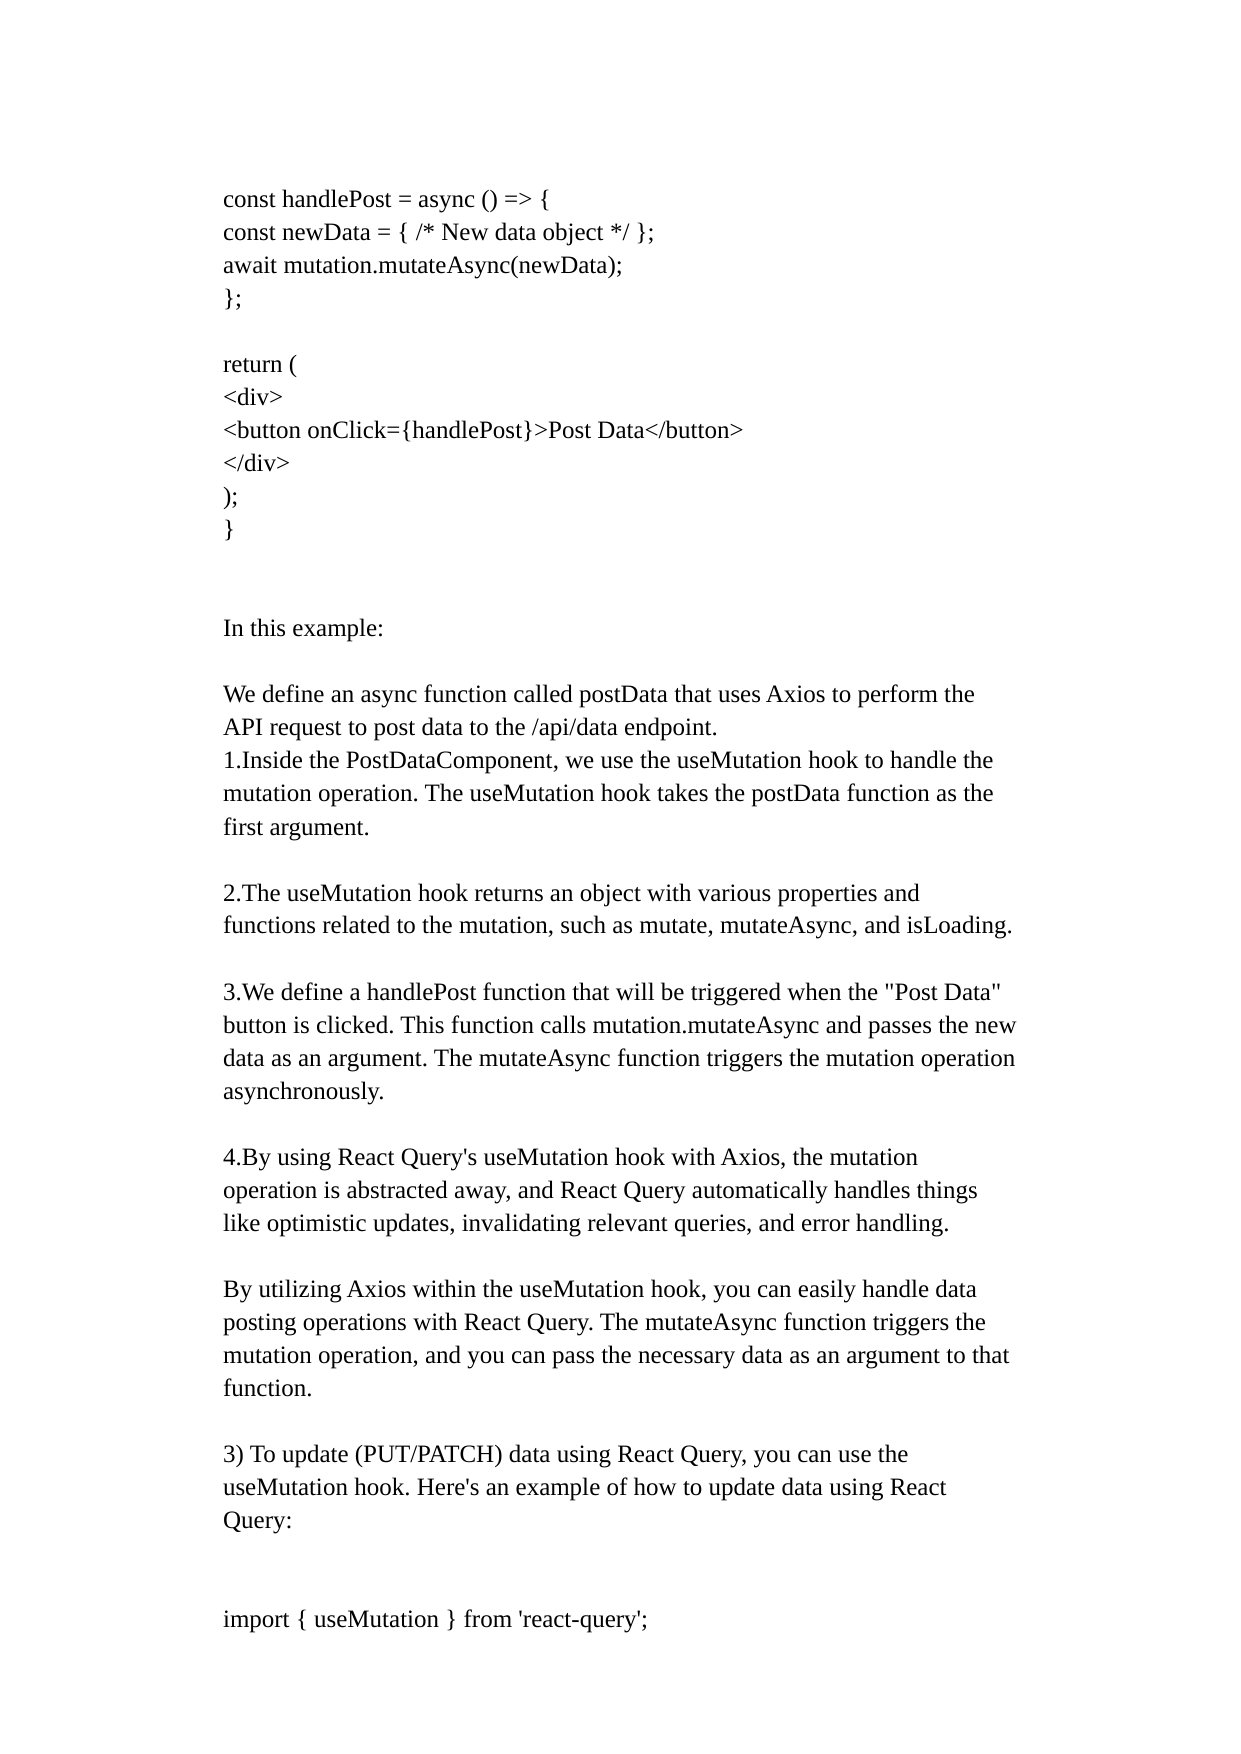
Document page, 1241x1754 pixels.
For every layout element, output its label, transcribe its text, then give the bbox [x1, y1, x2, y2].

text <button onClick={handlePost}>Post Data</button> [223, 415, 1017, 444]
text 3.We define a handlePost function that will be triggered when the "Post Data" button is clicked. This function calls mutation.mutateAsync and passes the new data as an argument. The mutateAsync function triggers the mutation operation asynchronously. [223, 977, 1017, 1104]
text By utilizing Axios within the useMutation hook, you can easily handle data posting operations with React Query. The mutateAsync function triggers the mutation operation, and you can pass the necessary data as an argument to that function. [223, 1274, 1017, 1402]
text return ( [223, 349, 1017, 378]
text }; [223, 283, 1017, 312]
text 2.The useMutation hook returns an object with various properties and functions related to the mutation, such as mutate, mutateAsync, and isLoading. [223, 878, 1017, 939]
text 4.By using React Query's useMutation hook with Axios, the mutation operation is abstracted away, and React Query automatically handles things like optimistic updates, invalidating relevant queries, and error handling. [223, 1142, 1017, 1237]
text import { useMutation } from 'react-query'; [223, 1604, 1017, 1633]
text const newData = { /* New data object */ }; [223, 217, 1017, 246]
text await mutation.mutateAsync(newData); [223, 250, 1017, 279]
text ); [223, 481, 1017, 510]
text </div> [223, 448, 1017, 477]
text In this example: [223, 613, 1017, 675]
text 1.Inside the PostDataComponent, we use the useMutation hook to handle the mutation operation. The useMutation hook takes the postData function as the first argument. [223, 746, 1017, 840]
text } [223, 514, 1017, 543]
text We define an async function called postData that uses Axios to perform the API request to post data to the /api/data endpoint. [223, 679, 1017, 741]
text 3) To update (PUT/PATCH) data using React Query, you can use the useMutation hook. Here's an example of how to update data using React Query: [223, 1406, 1017, 1534]
text <div> [223, 382, 1017, 411]
text const handlePost = async () => { [223, 184, 1017, 213]
